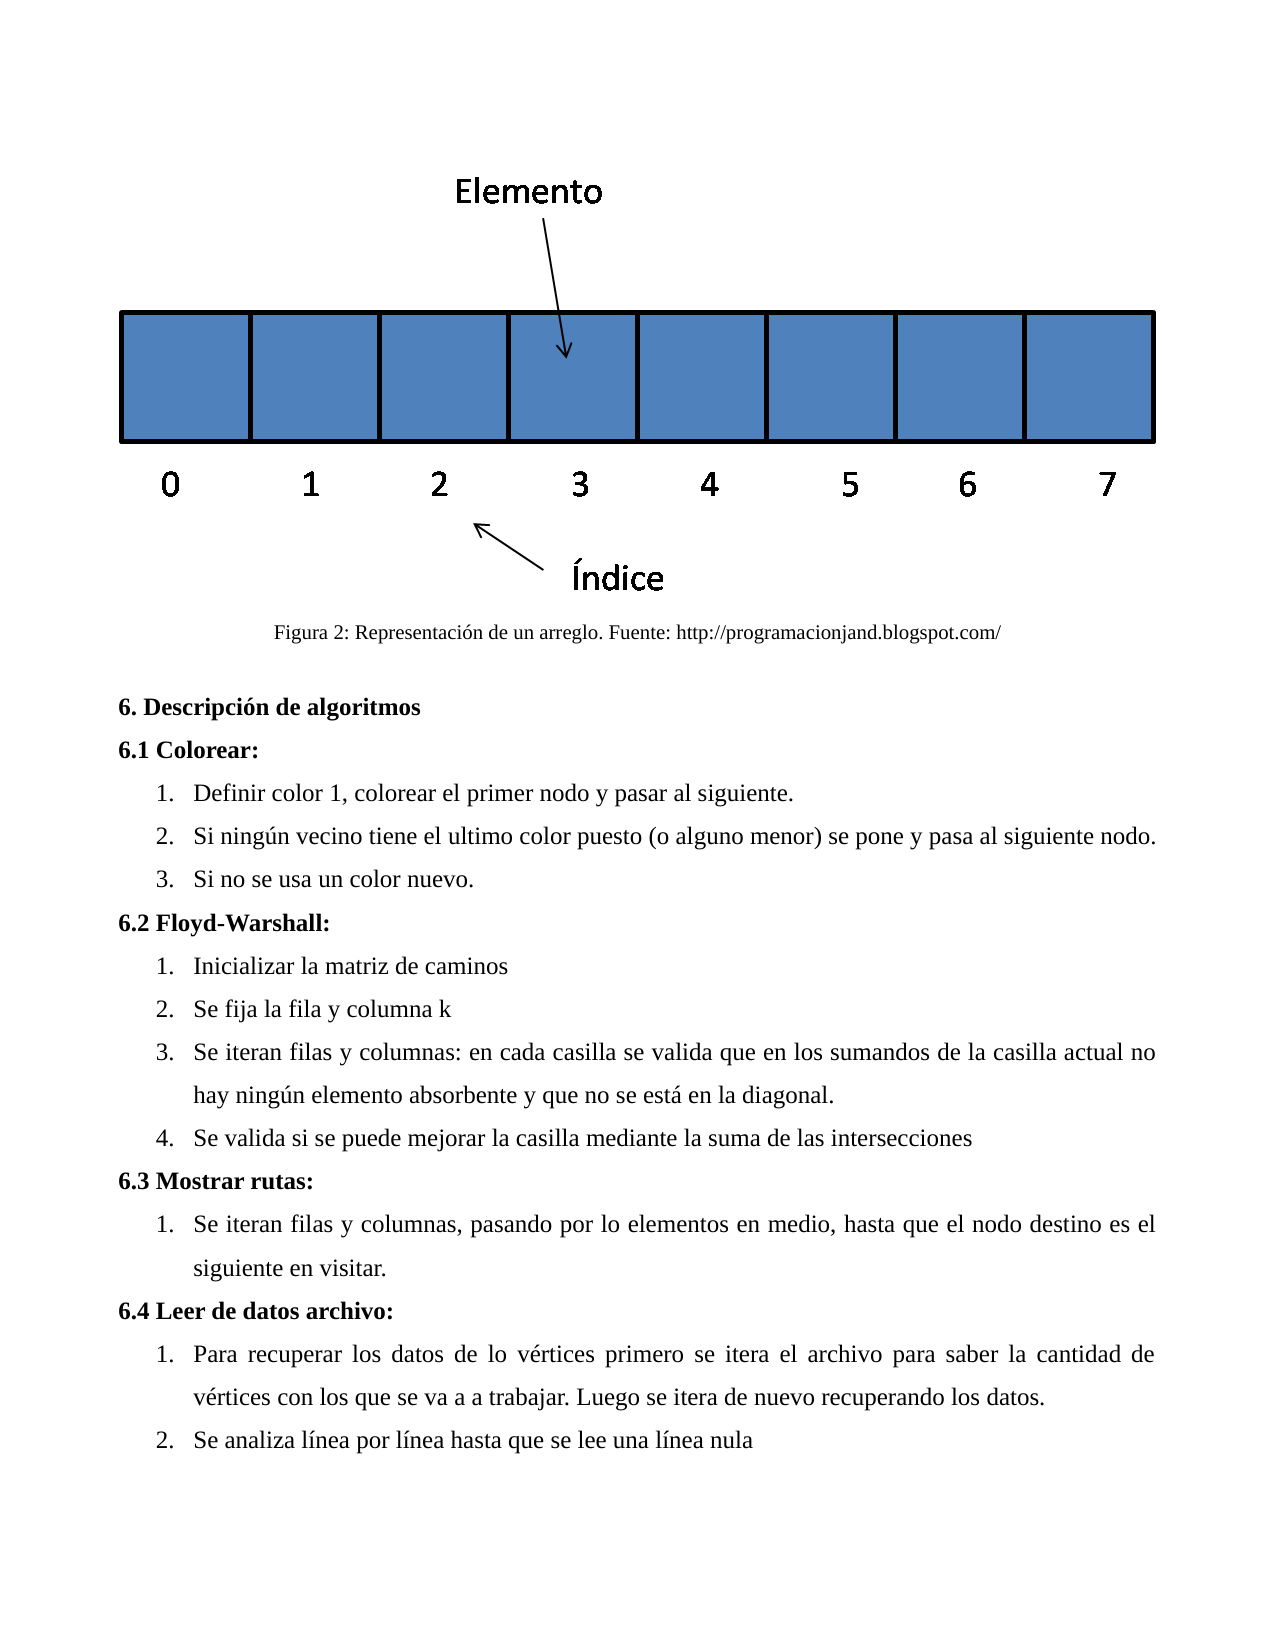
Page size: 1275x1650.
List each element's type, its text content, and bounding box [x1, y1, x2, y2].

text Figura 2: Representación de un arreglo. Fuente: http://programacionjand.blogspot.com/ [118, 608, 1157, 644]
picture [118, 154, 1157, 608]
text 6. Descripción de algoritmos [118, 692, 1157, 721]
text 6.1 Colorear: [118, 735, 1157, 764]
text 6.4 Leer de datos archivo: [118, 1296, 1157, 1324]
list Si no se usa un color nuevo. [156, 864, 1157, 893]
list Se fija la fila y columna k [156, 994, 1157, 1023]
list Se valida si se puede mejorar la casilla mediante la suma de las intersecciones [156, 1123, 1157, 1152]
list Para recuperar los datos de lo vértices primero se itera el archivo para saber la cantidad de vértices con los que se va a a trabajar. Luego se itera de nuevo recuperando los datos. [156, 1339, 1157, 1411]
text 6.2 Floyd-Warshall: [118, 908, 1157, 936]
list Se iteran filas y columnas: en cada casilla se valida que en los sumandos de la casilla actual no hay ningún elemento absorbente y que no se está en la diagonal. [156, 1037, 1157, 1109]
list Inicializar la matriz de caminos [156, 951, 1157, 979]
list Si ningún vecino tiene el ultimo color puesto (o alguno menor) se pone y pasa al siguiente nodo. [156, 821, 1157, 850]
list Se iteran filas y columnas, pasando por lo elementos en medio, hasta que el nodo destino es el siguiente en visitar. [156, 1209, 1157, 1281]
list Definir color 1, colorear el primer nodo y pasar al siguiente. [156, 778, 1157, 807]
text 6.3 Mostrar rutas: [118, 1166, 1157, 1195]
list Se analiza línea por línea hasta que se lee una línea nula [156, 1425, 1157, 1454]
